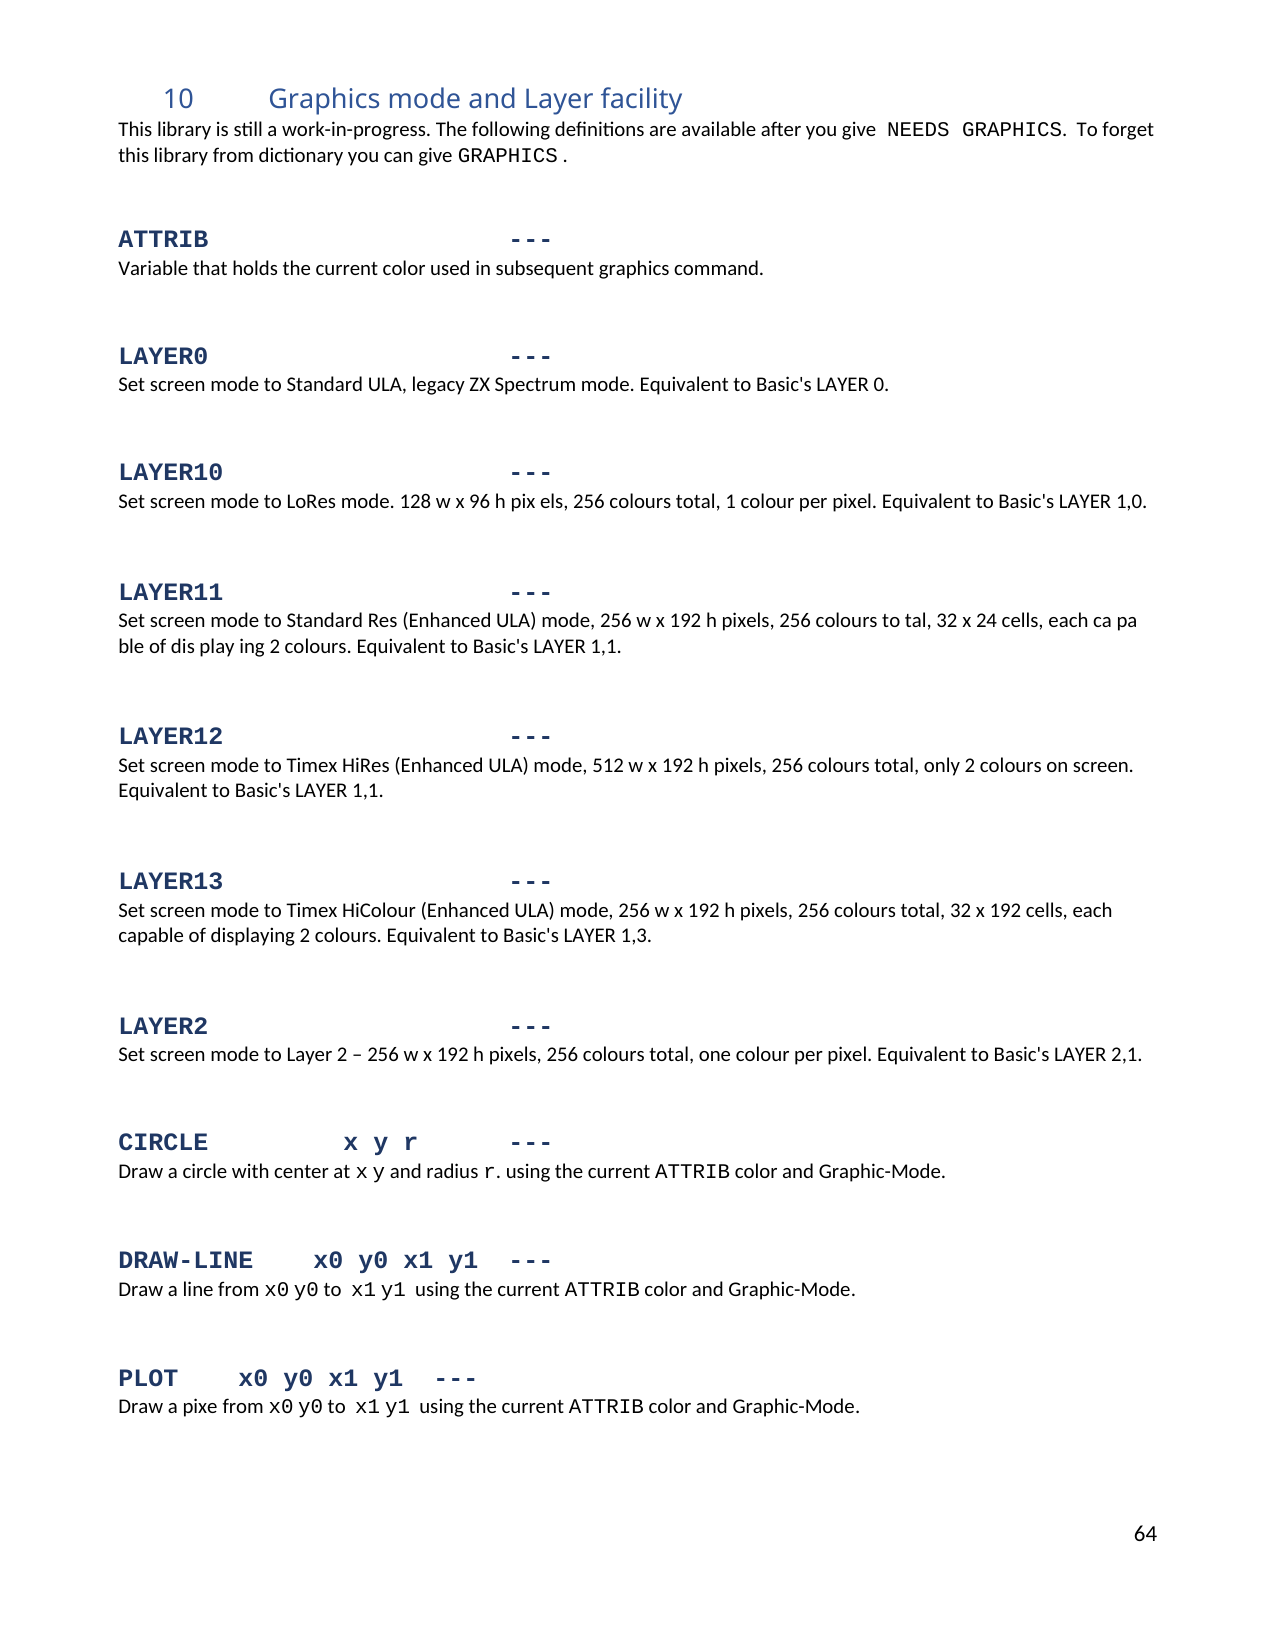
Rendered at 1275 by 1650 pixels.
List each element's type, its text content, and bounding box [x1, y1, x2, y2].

subtitle DRAW-LINE x0 y0 x1 y1 --- [118, 1248, 1157, 1276]
text Variable that holds the current color used in subsequent graphics command. [118, 255, 1157, 280]
text Set screen mode to Standard Res (Enhanced ULA) mode, 256 w x 192 h pixels, 256 colours to tal, 32 x 24 cells, each ca pa ble of dis play ing 2 colours. Equivalent to Basic's LAYER 1,1. [118, 607, 1157, 658]
subtitle LAYER11 --- [118, 579, 1157, 607]
text Draw a pixe from x0 y0 to x1 y1 using the current ATTRIB color and Graphic-Mode. [118, 1394, 1157, 1420]
subtitle ATTRIB --- [118, 227, 1157, 255]
subtitle LAYER10 --- [118, 460, 1157, 488]
text Set screen mode to Timex HiRes (Enhanced ULA) mode, 512 w x 192 h pixels, 256 colours total, only 2 colours on screen. Equivalent to Basic's LAYER 1,1. [118, 752, 1157, 803]
text Set screen mode to LoRes mode. 128 w x 96 h pix els, 256 colours total, 1 colour per pixel. Equivalent to Basic's LAYER 1,0. [118, 488, 1157, 514]
subtitle Graphics mode and Layer facility [156, 79, 1157, 116]
subtitle LAYER0 --- [118, 343, 1157, 372]
text Set screen mode to Layer 2 – 256 w x 192 h pixels, 256 colours total, one colour per pixel. Equivalent to Basic's LAYER 2,1. [118, 1042, 1157, 1067]
text Set screen mode to Timex HiColour (Enhanced ULA) mode, 256 w x 192 h pixels, 256 colours total, 32 x 192 cells, each capable of displaying 2 colours. Equivalent to Basic's LAYER 1,3. [118, 897, 1157, 948]
subtitle LAYER13 --- [118, 868, 1157, 897]
subtitle PLOT x0 y0 x1 y1 --- [118, 1365, 1157, 1394]
subtitle LAYER2 --- [118, 1013, 1157, 1042]
text Draw a circle with center at x y and radius r. using the current ATTRIB color and Graphic-Mode. [118, 1158, 1157, 1185]
text This library is still a work-in-progress. The following definitions are available after you give NEEDS GRAPHICS. To forget this library from dictionary you can give GRAPHICS . [118, 116, 1157, 169]
subtitle CIRCLE x y r --- [118, 1130, 1157, 1158]
text Set screen mode to Standard ULA, legacy ZX Spectrum mode. Equivalent to Basic's LAYER 0. [118, 372, 1157, 397]
text Draw a line from x0 y0 to x1 y1 using the current ATTRIB color and Graphic-Mode. [118, 1276, 1157, 1302]
subtitle LAYER12 --- [118, 724, 1157, 752]
